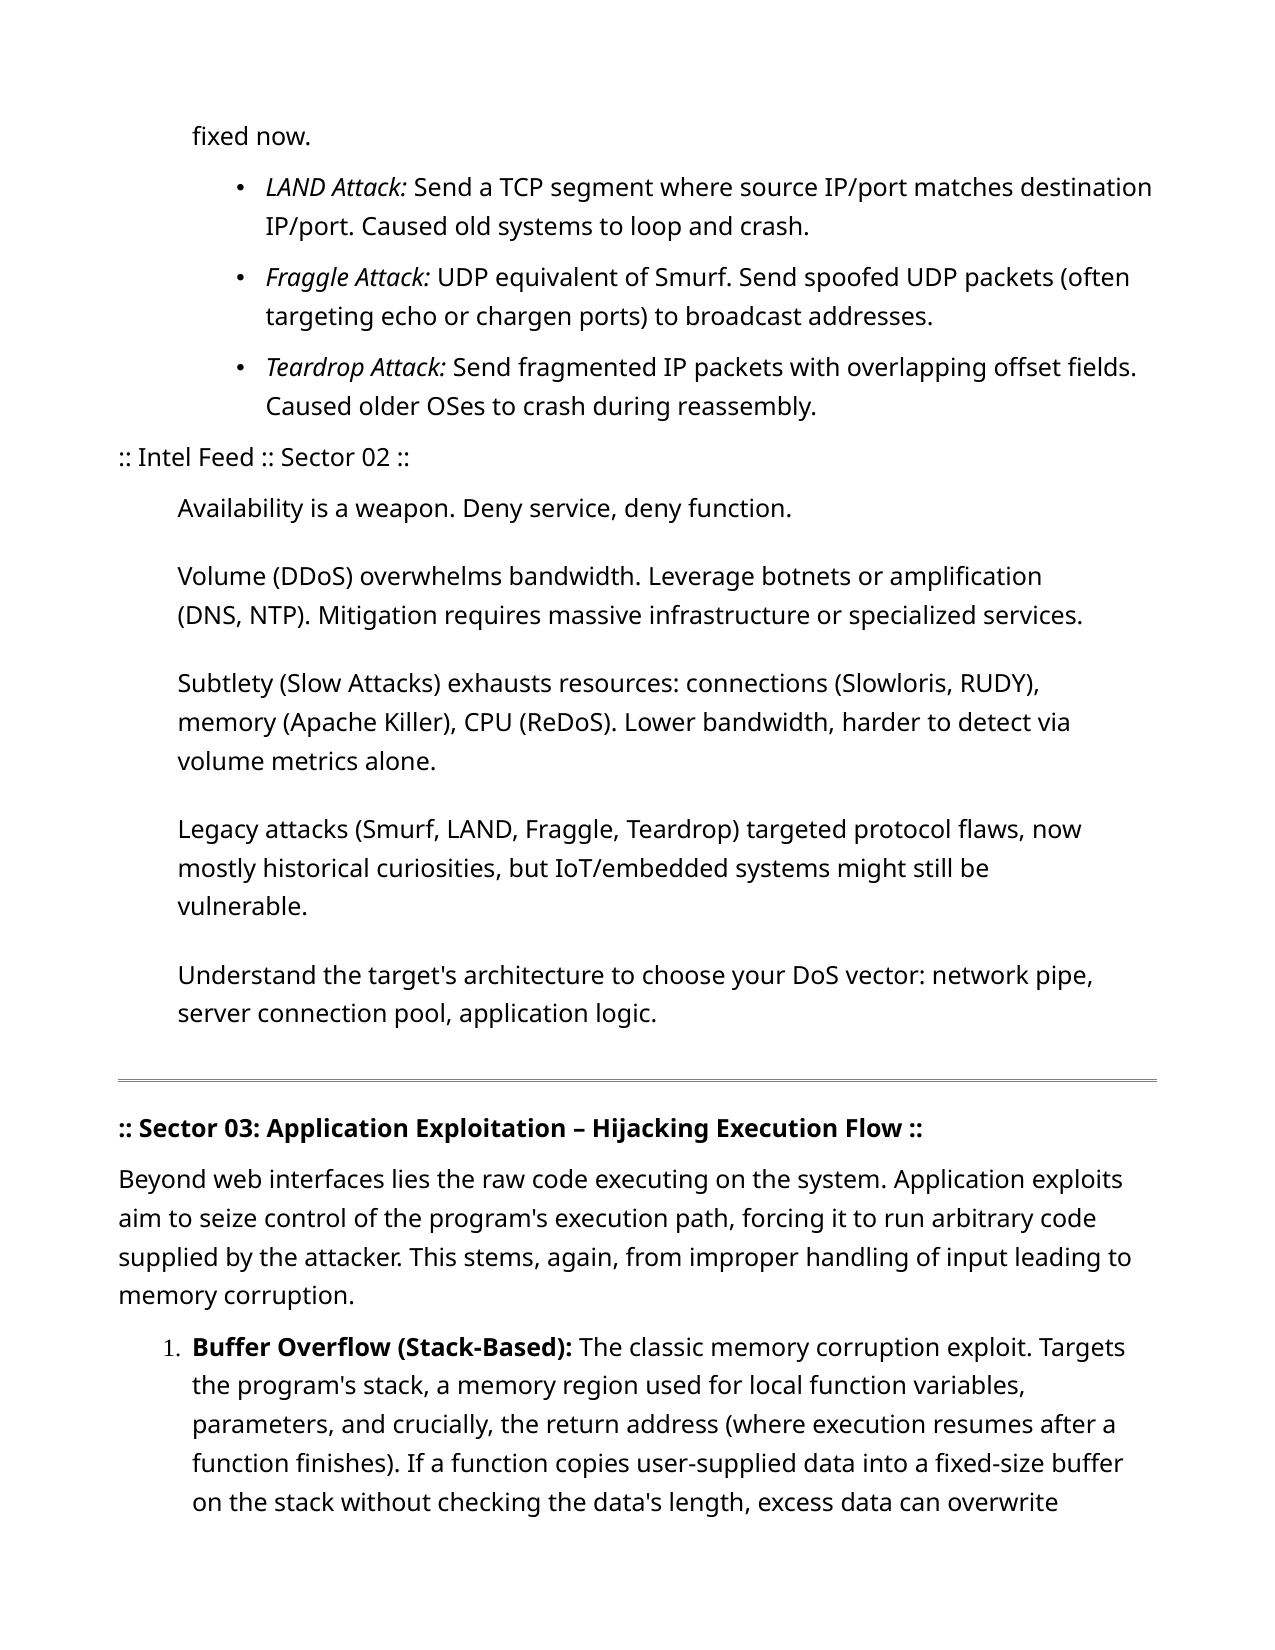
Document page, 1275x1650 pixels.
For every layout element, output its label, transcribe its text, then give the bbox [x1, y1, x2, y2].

text Understand the target's architecture to choose your DoS vector: network pipe, server connection pool, application logic. [177, 957, 1098, 1030]
list Buffer Overflow (Stack-Based): The classic memory corruption exploit. Targets the program's stack, a memory region used for local function variables, parameters, and crucially, the return address (where execution resumes after a function finishes). If a function copies user-supplied data into a fixed-size buffer on the stack without checking the data's length, excess data can overwrite [162, 1329, 1157, 1518]
text :: Intel Feed :: Sector 02 :: [118, 439, 1157, 473]
text Volume (DDoS) overwhelms bandwidth. Leverage botnets or amplification (DNS, NTP). Mitigation requires massive infrastructure or specialized services. [177, 559, 1098, 632]
text Beyond web interfaces lies the raw code executing on the system. Application exploits aim to seize control of the program's execution path, forcing it to run arbitrary code supplied by the attacker. This stems, again, from improper handling of input leading to memory corruption. [118, 1162, 1157, 1312]
text Availability is a weapon. Deny service, deny function. [177, 491, 1098, 525]
text Legacy attacks (Smurf, LAND, Fraggle, Teardrop) targeted protocol flaws, now mostly historical curiosities, but IoT/embedded systems might still be vulnerable. [177, 812, 1098, 923]
list LAND Attack: Send a TCP segment where source IP/port matches destination IP/port. Caused old systems to loop and crash. [236, 169, 1157, 242]
text Subtlety (Slow Attacks) exhausts resources: connections (Slowloris, RUDY), memory (Apache Killer), CPU (ReDoS). Lower bandwidth, harder to detect via volume metrics alone. [177, 666, 1098, 777]
text :: Sector 03: Application Exploitation – Hijacking Execution Flow :: [118, 1110, 1157, 1144]
list Fraggle Attack: UDP equivalent of Smurf. Send spoofed UDP packets (often targeting echo or chargen ports) to broadcast addresses. [236, 259, 1157, 332]
list Teardrop Attack: Send fragmented IP packets with overlapping offset fields. Caused older OSes to crash during reassembly. [236, 349, 1157, 422]
list fixed now. [162, 118, 1157, 152]
